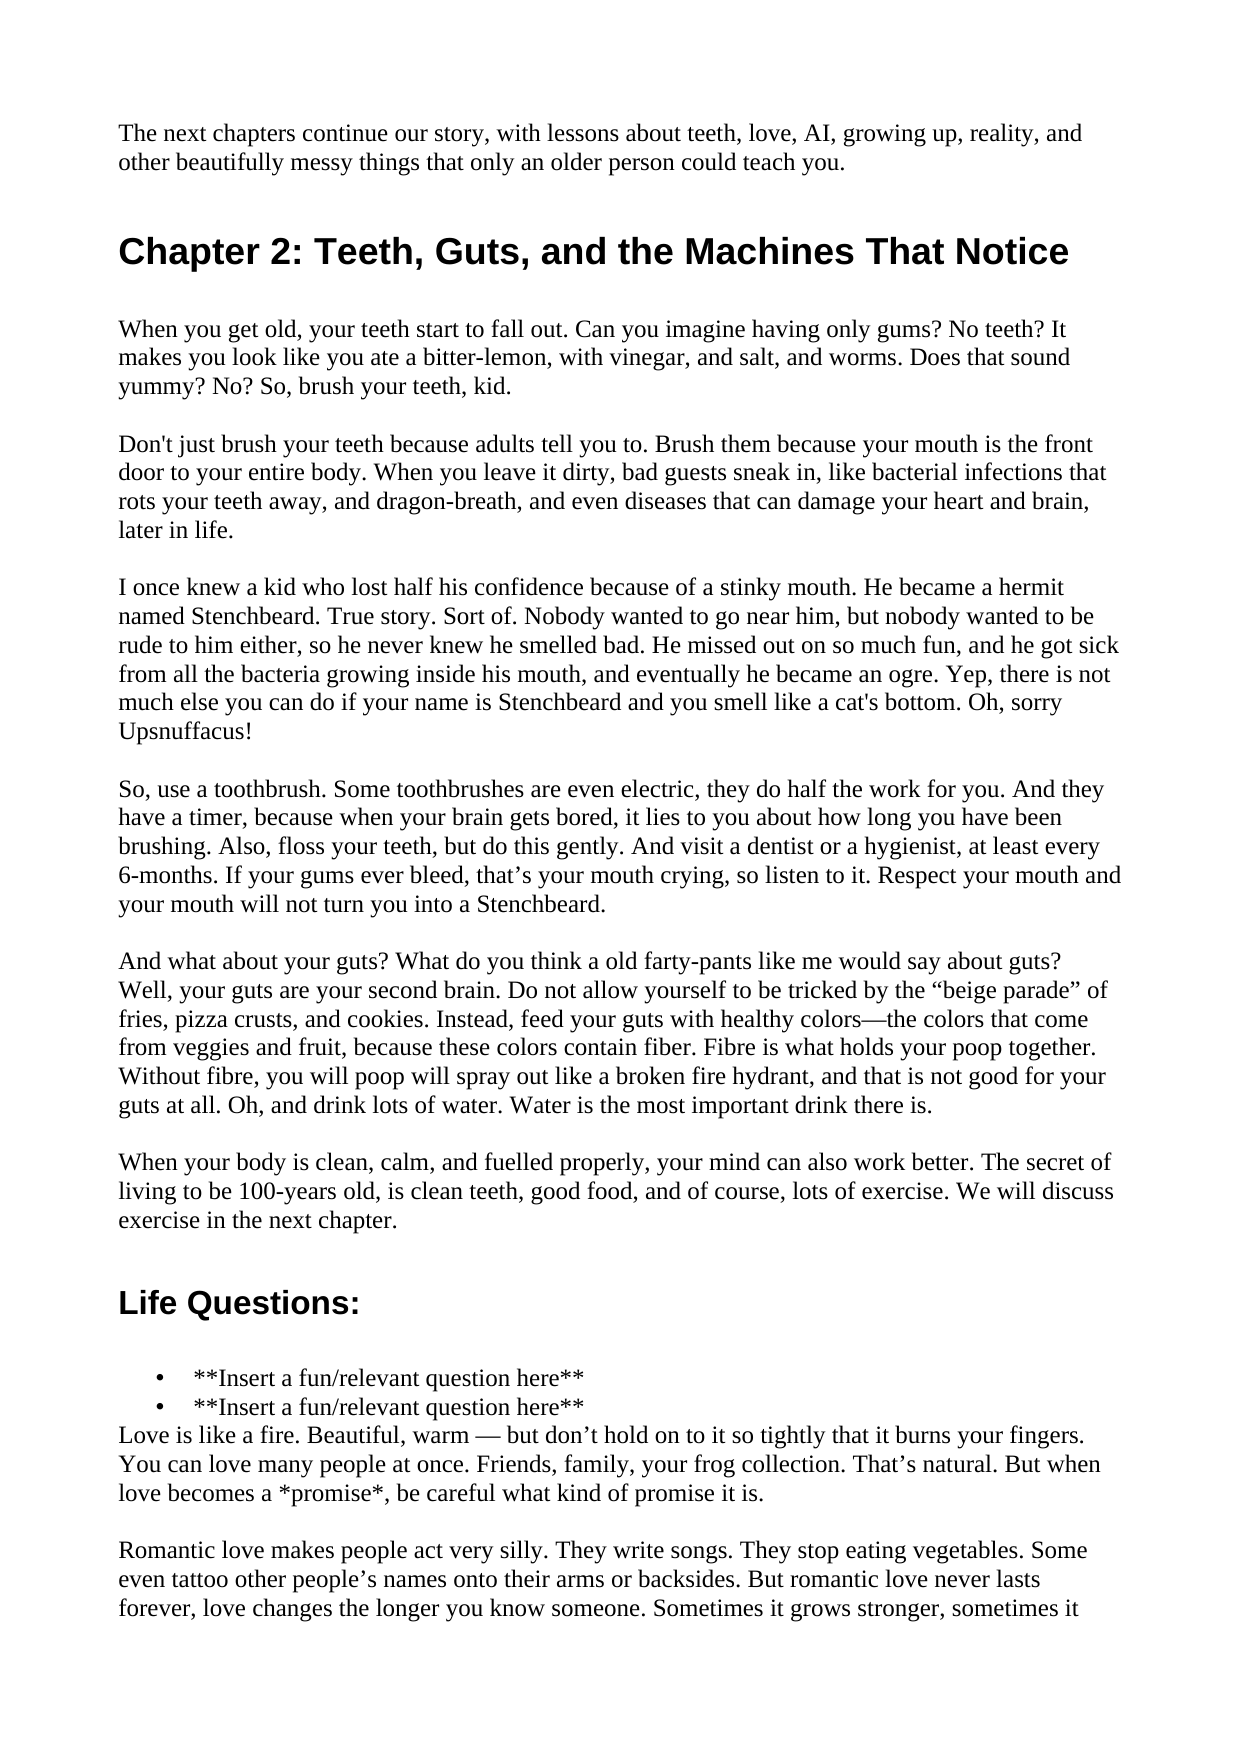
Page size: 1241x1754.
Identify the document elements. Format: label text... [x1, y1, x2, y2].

text Don't just brush your teeth because adults tell you to. Brush them because your mouth is the front door to your entire body. When you leave it dirty, bad guests sneak in, like bacterial infections that rots your teeth away, and dragon-breath, and even diseases that can damage your heart and brain, later in life. [118, 291, 1122, 406]
list **Insert a fun/relevant question here** [156, 1211, 1122, 1239]
subtitle Chapter 2: Teeth, Guts, and the Machines That Notice [118, 118, 1122, 147]
text I once knew a kid who lost half his confidence because of a stinky mouth. He became a hermit named Stenchbeard. True story. Sort of. Nobody wanted to go near him, but nobody wanted to be rude to him either, so he never knew he smelled bad. He missed out on so much fun, and he got sick from all the bacteria growing inside his mouth, and eventually he became an ogre. Yep, there is not much else you can do if your name is Stenchbeard and you smell like a cat's bottom. Oh, sorry Upsnuffacus! [118, 434, 1122, 607]
list **Insert a fun/relevant question here** [156, 1182, 1122, 1211]
subtitle Life Questions: [118, 1124, 1122, 1153]
text The probability that you can stay married for your entire life gets smaller every year. People live longer these days, and marriages don't always last as long as people do. Most marriages end in divorce, and divorcing people can become very angry with each other. This can make them say and do nasty things that do not make much sense to kids. [118, 1498, 1122, 1613]
text When your body is clean, calm, and fuelled properly, your mind can also work better. The secret of living to be 100-years old, is clean teeth, good food, and of course, lots of exercise. We will discuss exercise in the next chapter. [118, 1009, 1122, 1096]
text So, use a toothbrush. Some toothbrushes are even electric, they do half the work for you. And they have a timer, because when your brain gets bored, it lies to you about how long you have been brushing. Also, floss your teeth, but do this gently. And visit a dentist or a hygienist, at least every 6-months. If your gums ever bleed, that’s your mouth crying, so listen to it. Respect your mouth and your mouth will not turn you into a Stenchbeard. [118, 636, 1122, 779]
text Love is like a fire. Beautiful, warm — but don’t hold on to it so tightly that it burns your fingers. You can love many people at once. Friends, family, your frog collection. That’s natural. But when love becomes a *promise*, be careful what kind of promise it is. [118, 1239, 1122, 1326]
text When you get old, your teeth start to fall out. Can you imagine having only gums? No teeth? It makes you look like you ate a bitter-lemon, with vinegar, and salt, and worms. Does that sound yummy? No? So, brush your teeth, kid. [118, 176, 1122, 262]
text Romantic love makes people act very silly. They write songs. They stop eating vegetables. Some even tattoo other people’s names onto their arms or backsides. But romantic love never lasts forever, love changes the longer you know someone. Sometimes it grows stronger, sometimes it fades away completely, but always it changes. [118, 1354, 1122, 1469]
text And what about your guts? What do you think a old farty-pants like me would say about guts? Well, your guts are your second brain. Do not allow yourself to be tricked by the “beige parade” of fries, pizza crusts, and cookies. Instead, feed your guts with healthy colors—the colors that come from veggies and fruit, because these colors contain fiber. Fibre is what holds your poop together. Without fibre, you will poop will spray out like a broken fire hydrant, and that is not good for your guts at all. Oh, and drink lots of water. Water is the most important drink there is. [118, 808, 1122, 981]
